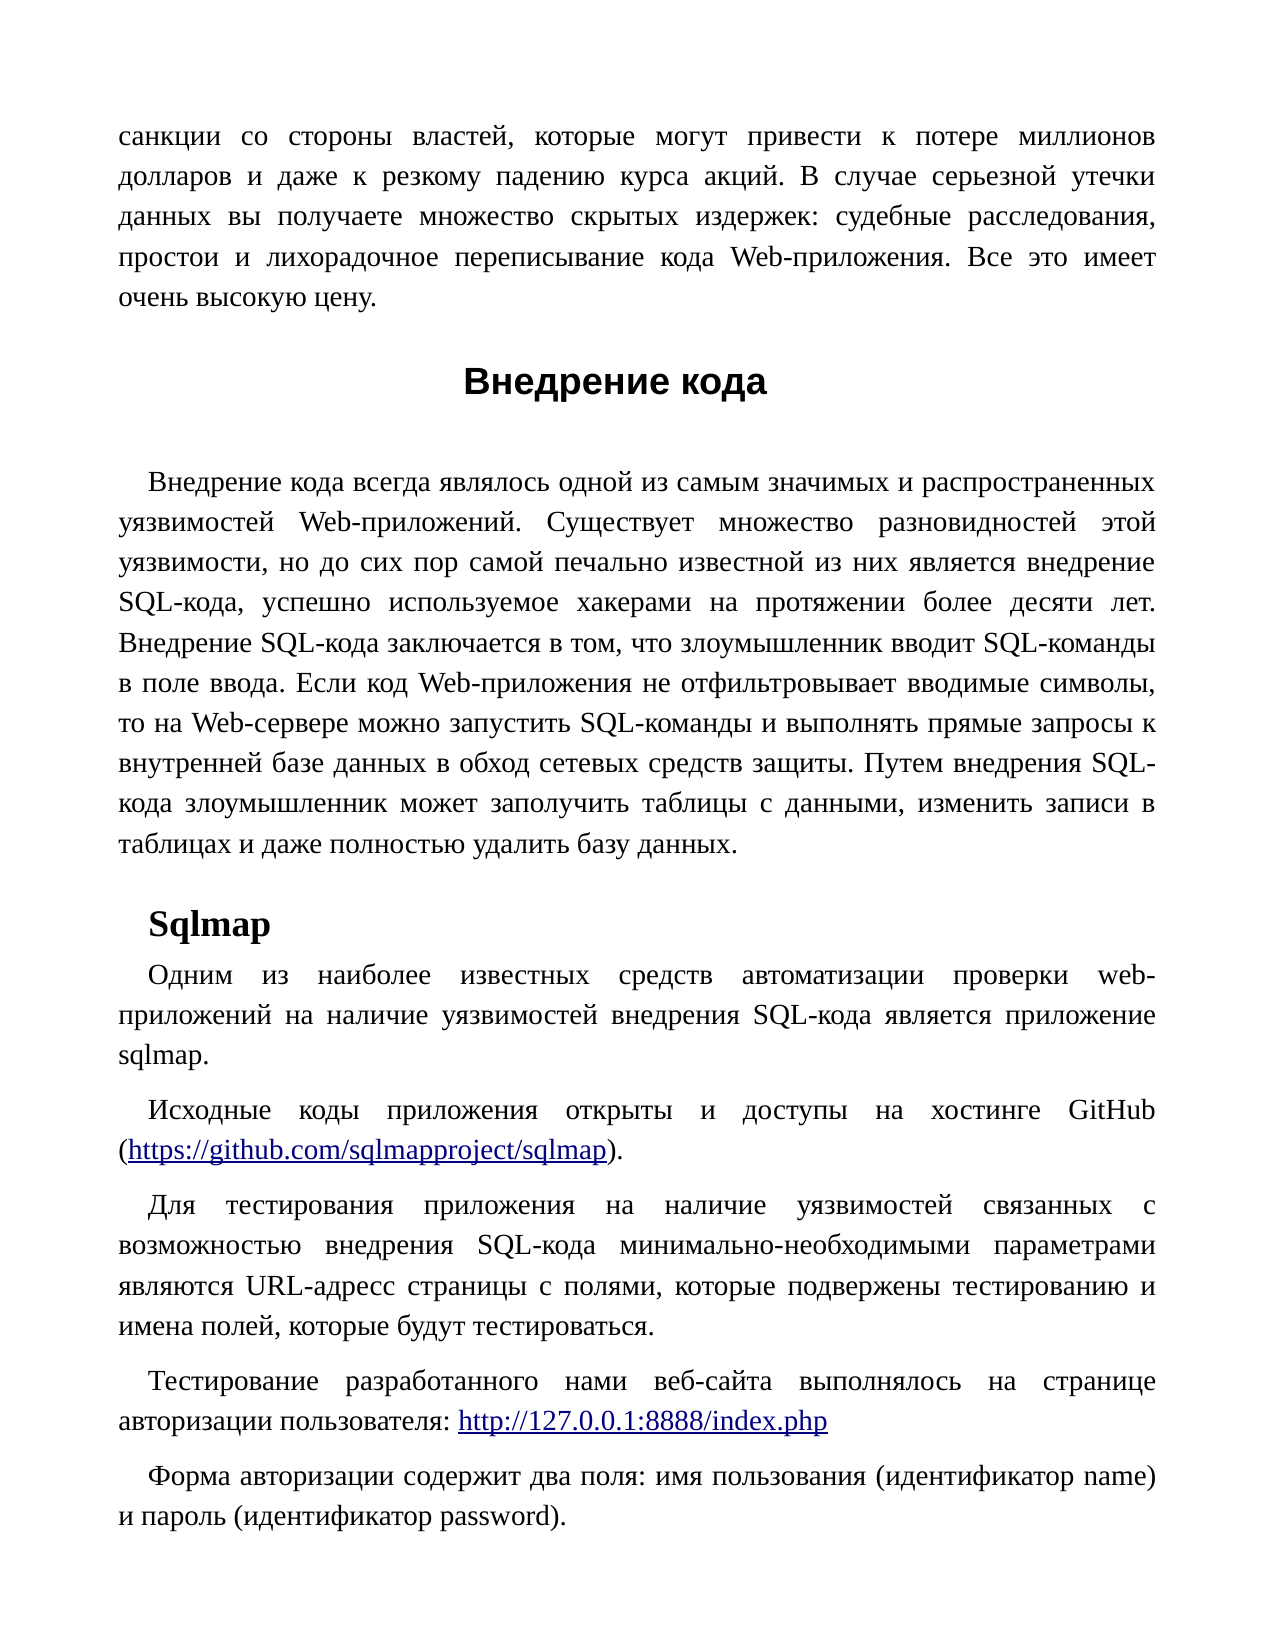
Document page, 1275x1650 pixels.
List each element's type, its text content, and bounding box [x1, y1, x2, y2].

text Форма авторизации содержит два поля: имя пользования (идентификатор name) и пароль (идентификатор password). [118, 1458, 1157, 1531]
text Исходные коды приложения открыты и доступы на хостинге GitHub (https://github.com/sqlmapproject/sqlmap). [118, 1092, 1157, 1166]
subtitle Sqlmap [118, 901, 1157, 944]
text Тестирование разработанного нами веб-сайта выполнялось на странице авторизации пользователя: http://127.0.0.1:8888/index.php [118, 1363, 1157, 1436]
text Для тестирования приложения на наличие уязвимостей связанных с возможностью внедрения SQL-кода минимально-необходимыми параметрами являются URL-адресс страницы с полями, которые подвержены тестированию и имена полей, которые будут тестироваться. [118, 1187, 1157, 1341]
text Одним из наиболее известных средств автоматизации проверки web-приложений на наличие уязвимостей внедрения SQL-кода является приложение sqlmap. [118, 957, 1157, 1071]
subtitle Внедрение кода [118, 359, 1112, 402]
text санкции со стороны властей, которые могут привести к потере миллионов долларов и даже к резкому падению курса акций. В случае серьезной утечки данных вы получаете множество скрытых издержек: судебные расследования, простои и лихорадочное переписывание кода Web-приложения. Все это имеет очень высокую цену. [118, 118, 1157, 312]
text Внедрение кода всегда являлось одной из самым значимых и распространенных уязвимостей Web-приложений. Существует множество разновидностей этой уязвимости, но до сих пор самой печально известной из них является внедрение SQL-кода, успешно используемое хакерами на протяжении более десяти лет. Внедрение SQL-кода заключается в том, что злоумышленник вводит SQL-команды в поле ввода. Если код Web-приложения не отфильтровывает вводимые символы, то на Web-сервере можно запустить SQL-команды и выполнять прямые запросы к внутренней базе данных в обход сетевых средств защиты. Путем внедрения SQL-кода злоумышленник может заполучить таблицы с данными, изменить записи в таблицах и даже полностью удалить базу данных. [118, 464, 1157, 859]
